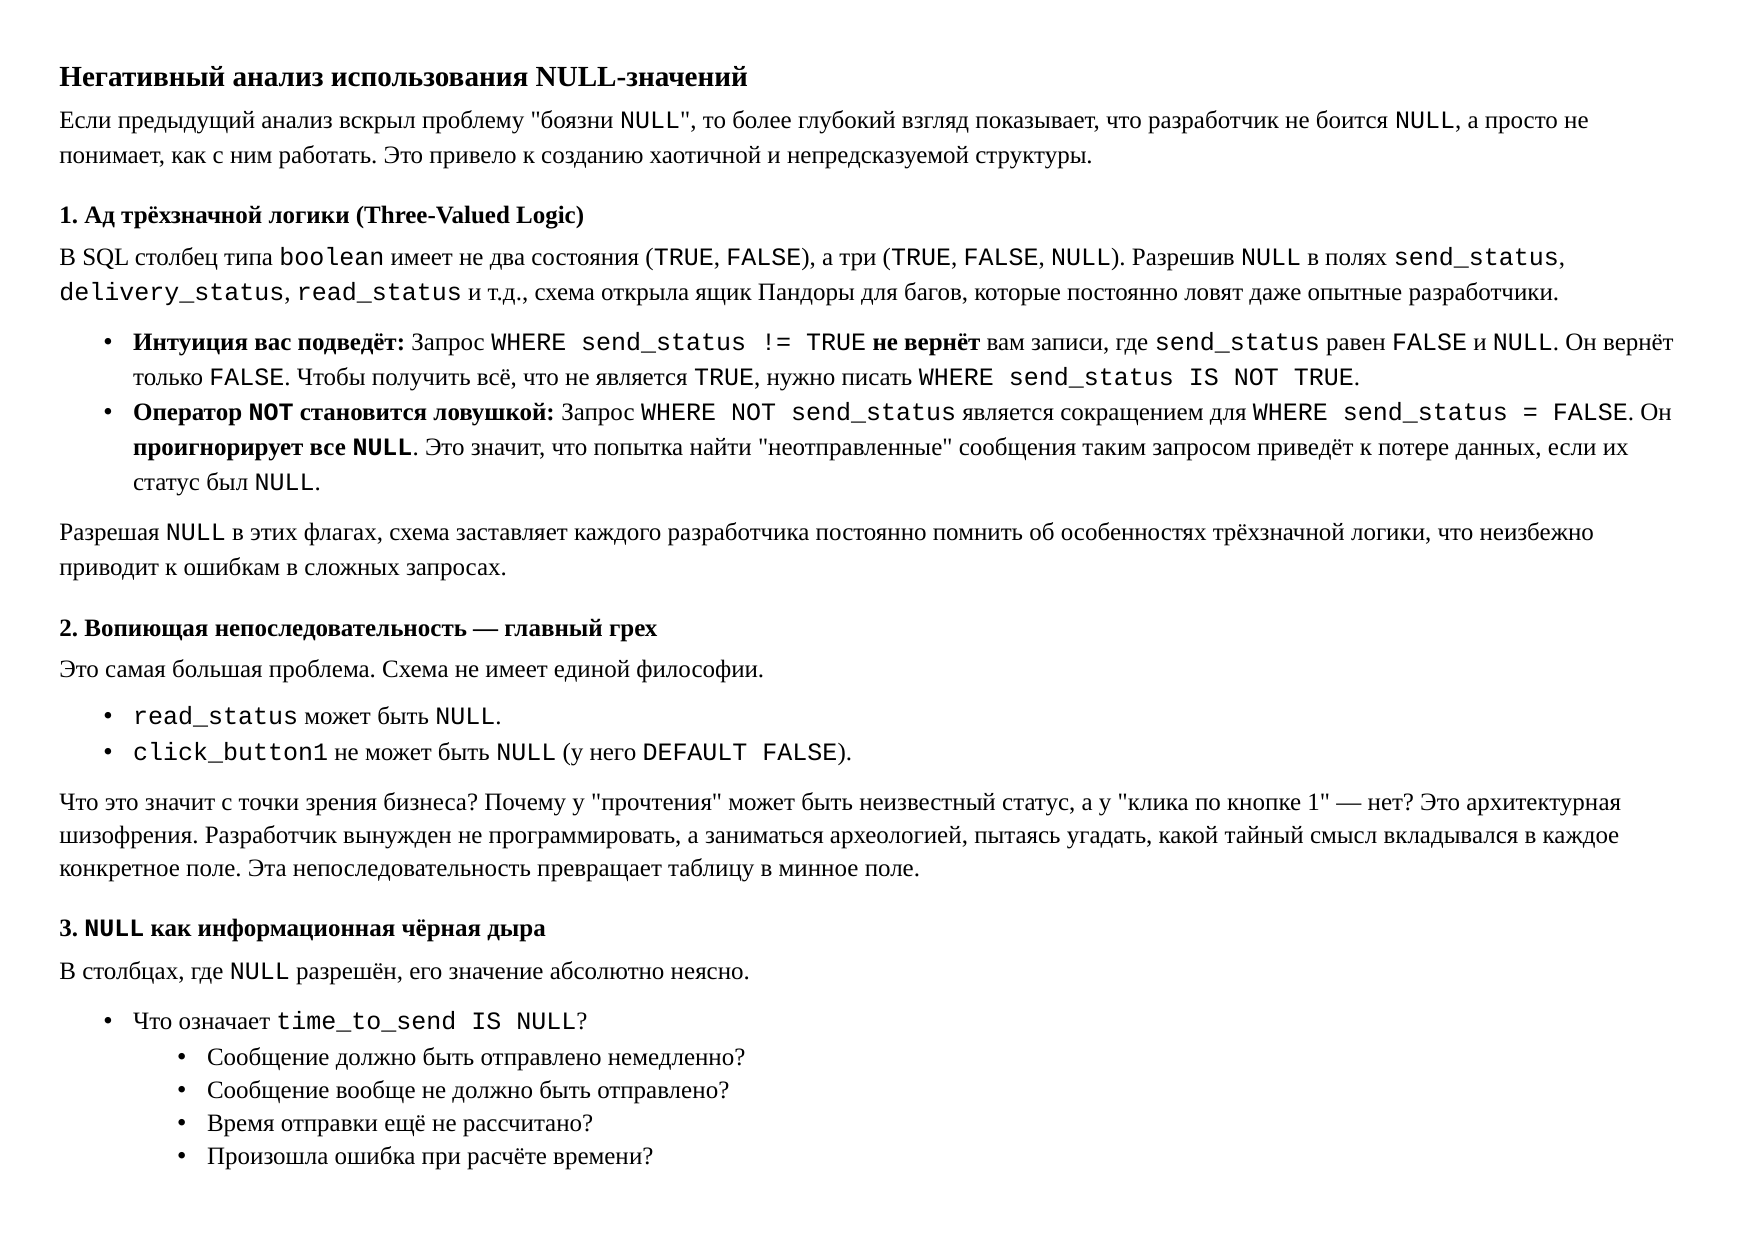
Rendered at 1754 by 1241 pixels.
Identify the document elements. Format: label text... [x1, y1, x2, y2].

list Произошла ошибка при расчёте времени? [177, 1141, 1695, 1169]
list Оператор NOT становится ловушкой: Запрос WHERE NOT send_status является сокращением для WHERE send_status = FALSE. Он проигнорирует все NULL. Это значит, что попытка найти "неотправленные" сообщения таким запросом приведёт к потере данных, если их статус был NULL. [103, 397, 1695, 498]
subtitle 1. Ад трёхзначной логики (Three-Valued Logic) [59, 200, 1695, 229]
list Интуиция вас подведёт: Запрос WHERE send_status != TRUE не вернёт вам записи, где send_status равен FALSE и NULL. Он вернёт только FALSE. Чтобы получить всё, что не является TRUE, нужно писать WHERE send_status IS NOT TRUE. [103, 327, 1695, 393]
subtitle 2. Вопиющая непоследовательность — главный грех [59, 613, 1695, 641]
list Сообщение должно быть отправлено немедленно? [177, 1042, 1695, 1071]
text В SQL столбец типа boolean имеет не два состояния (TRUE, FALSE), а три (TRUE, FALSE, NULL). Разрешив NULL в полях send_status, delivery_status, read_status и т.д., схема открыла ящик Пандоры для багов, которые постоянно ловят даже опытные разработчики. [59, 242, 1695, 307]
text В столбцах, где NULL разрешён, его значение абсолютно неясно. [59, 956, 1695, 987]
subtitle Негативный анализ использования NULL-значений [59, 59, 1695, 93]
text Это самая большая проблема. Схема не имеет единой философии. [59, 654, 1695, 683]
text Что это значит с точки зрения бизнеса? Почему у "прочтения" может быть неизвестный статус, а у "клика по кнопке 1" — нет? Это архитектурная шизофрения. Разработчик вынужден не программировать, а заниматься археологией, пытаясь угадать, какой тайный смысл вкладывался в каждое конкретное поле. Эта непоследовательность превращает таблицу в минное поле. [59, 787, 1695, 882]
list Время отправки ещё не рассчитано? [177, 1108, 1695, 1137]
text Разрешая NULL в этих флагах, схема заставляет каждого разработчика постоянно помнить об особенностях трёхзначной логики, что неизбежно приводит к ошибкам в сложных запросах. [59, 517, 1695, 581]
text Если предыдущий анализ вскрыл проблему "боязни NULL", то более глубокий взгляд показывает, что разработчик не боится NULL, а просто не понимает, как с ним работать. Это привело к созданию хаотичной и непредсказуемой структуры. [59, 105, 1695, 169]
list Что означает time_to_send IS NULL? [103, 1006, 1695, 1037]
list read_status может быть NULL. [103, 701, 1695, 732]
list Сообщение вообще не должно быть отправлено? [177, 1075, 1695, 1103]
subtitle 3. NULL как информационная чёрная дыра [59, 913, 1695, 944]
list click_button1 не может быть NULL (у него DEFAULT FALSE). [103, 737, 1695, 768]
